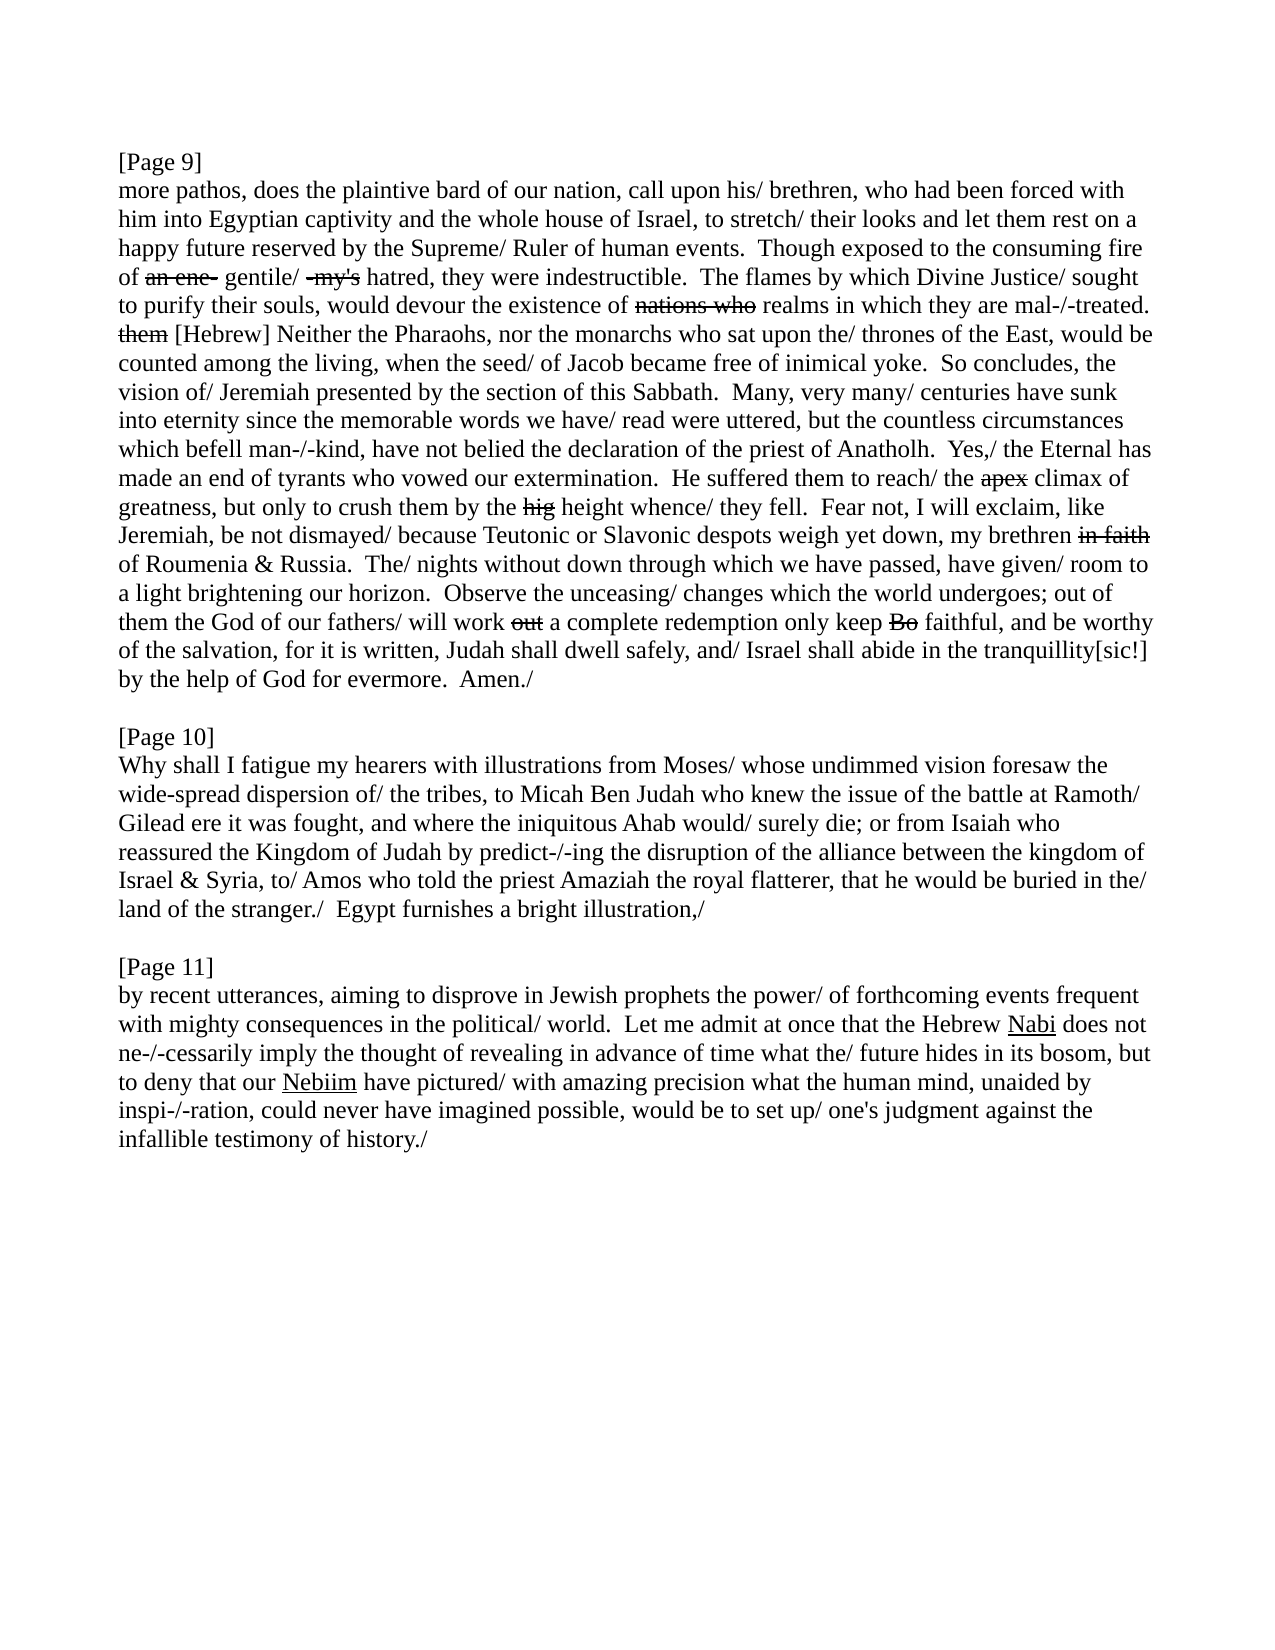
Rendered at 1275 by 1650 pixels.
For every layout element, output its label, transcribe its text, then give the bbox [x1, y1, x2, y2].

text [Page 11] [118, 952, 1157, 981]
text Why shall I fatigue my hearers with illustrations from Moses/ whose undimmed vision foresaw the wide-spread dispersion of/ the tribes, to Micah Ben Judah who knew the issue of the battle at Ramoth/ Gilead ere it was fought, and where the iniquitous Ahab would/ surely die; or from Isaiah who reassured the Kingdom of Judah by predict-/-ing the disruption of the alliance between the kingdom of Israel & Syria, to/ Amos who told the priest Amaziah the royal flatterer, that he would be buried in the/ land of the stranger./ Egypt furnishes a bright illustration,/ [118, 751, 1157, 923]
text by recent utterances, aiming to disprove in Jewish prophets the power/ of forthcoming events frequent with mighty consequences in the political/ world. Let me admit at once that the Hebrew Nabi does not ne-/-cessarily imply the thought of revealing in advance of time what the/ future hides in its bosom, but to deny that our Nebiim have pictured/ with amazing precision what the human mind, unaided by inspi-/-ration, could never have imagined possible, would be to set up/ one's judgment against the infallible testimony of history./ [118, 981, 1157, 1153]
text more pathos, does the plaintive bard of our nation, call upon his/ brethren, who had been forced with him into Egyptian captivity and the whole house of Israel, to stretch/ their looks and let them rest on a happy future reserved by the Supreme/ Ruler of human events. Though exposed to the consuming fire of an ene- gentile/ -my's hatred, they were indestructible. The flames by which Divine Justice/ sought to purify their souls, would devour the existence of nations who realms in which they are mal-/-treated. them [Hebrew] Neither the Pharaohs, nor the monarchs who sat upon the/ thrones of the East, would be counted among the living, when the seed/ of Jacob became free of inimical yoke. So concludes, the vision of/ Jeremiah presented by the section of this Sabbath. Many, very many/ centuries have sunk into eternity since the memorable words we have/ read were uttered, but the countless circumstances which befell man-/-kind, have not belied the declaration of the priest of Anatholh. Yes,/ the Eternal has made an end of tyrants who vowed our extermination. He suffered them to reach/ the apex climax of greatness, but only to crush them by the hig height whence/ they fell. Fear not, I will exclaim, like Jeremiah, be not dismayed/ because Teutonic or Slavonic despots weigh yet down, my brethren in faith of Roumenia & Russia. The/ nights without down through which we have passed, have given/ room to a light brightening our horizon. Observe the unceasing/ changes which the world undergoes; out of them the God of our fathers/ will work out a complete redemption only keep Bo faithful, and be worthy of the salvation, for it is written, Judah shall dwell safely, and/ Israel shall abide in the tranquillity[sic!] by the help of God for evermore. Amen./ [118, 176, 1157, 693]
text [Page 10] [118, 722, 1157, 751]
text [Page 9] [118, 147, 1157, 176]
